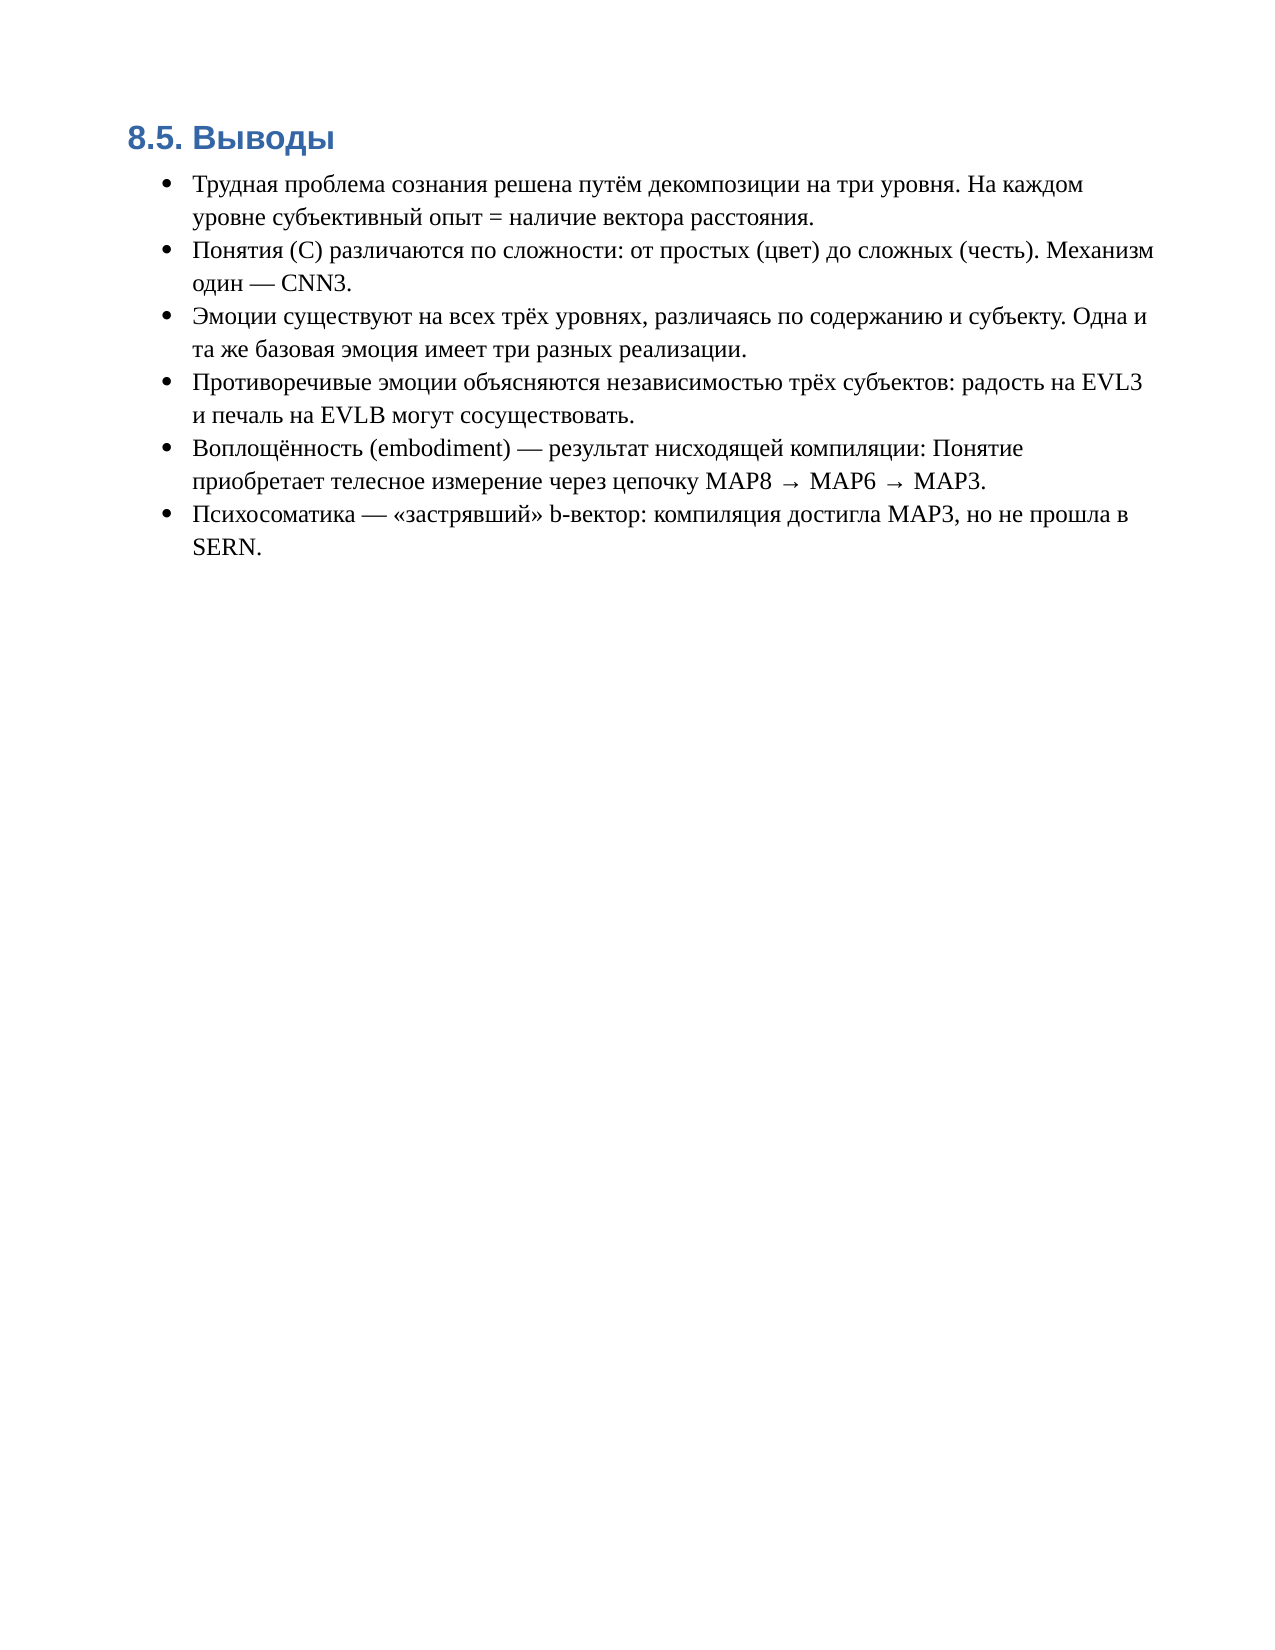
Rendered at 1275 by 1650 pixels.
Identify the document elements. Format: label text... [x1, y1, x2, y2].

list Психосоматика — «застрявший» b-вектор: компиляция достигла MAP3, но не прошла в SERN. [162, 499, 1157, 561]
list Понятия (C) различаются по сложности: от простых (цвет) до сложных (честь). Механизм один — CNN3. [162, 235, 1157, 297]
subtitle Выводы [118, 118, 1157, 157]
list Противоречивые эмоции объясняются независимостью трёх субъектов: радость на EVL3 и печаль на EVLB могут сосуществовать. [162, 367, 1157, 429]
list Трудная проблема сознания решена путём декомпозиции на три уровня. На каждом уровне субъективный опыт = наличие вектора расстояния. [162, 169, 1157, 231]
list Эмоции существуют на всех трёх уровнях, различаясь по содержанию и субъекту. Одна и та же базовая эмоция имеет три разных реализации. [162, 301, 1157, 363]
list Воплощённость (embodiment) — результат нисходящей компиляции: Понятие приобретает телесное измерение через цепочку MAP8 → MAP6 → MAP3. [162, 433, 1157, 495]
